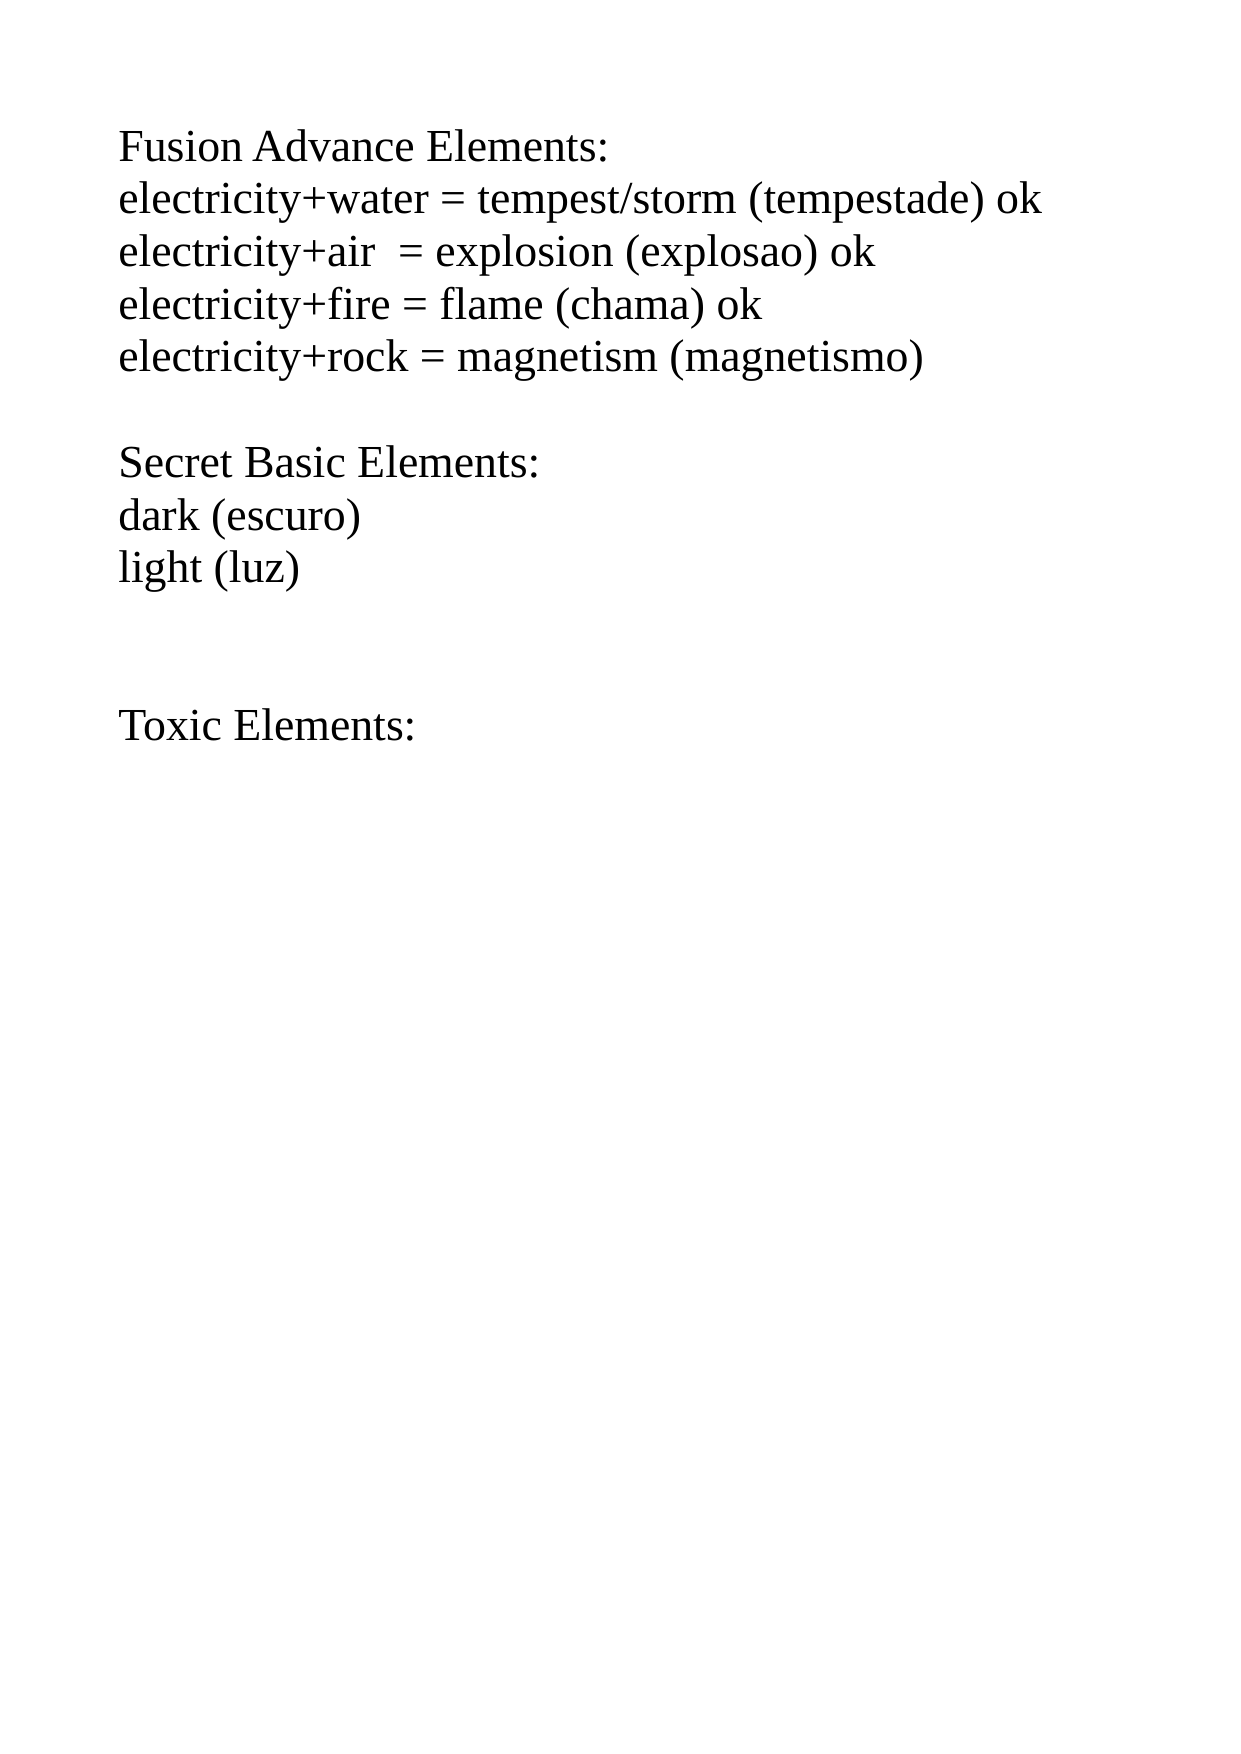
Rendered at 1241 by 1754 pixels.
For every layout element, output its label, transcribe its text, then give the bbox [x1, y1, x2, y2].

text electricity+fire = flame (chama) ok [118, 276, 1122, 329]
text Fusion Advance Elements: [118, 118, 1122, 171]
text electricity+water = tempest/storm (tempestade) ok [118, 171, 1122, 223]
text electricity+rock = magnetism (magnetismo) [118, 329, 1122, 382]
text light (luz) [118, 540, 1122, 592]
text Secret Basic Elements: dark (escuro) [118, 434, 1122, 540]
text Toxic Elements: [118, 698, 1122, 751]
text electricity+air = explosion (explosao) ok [118, 223, 1122, 276]
